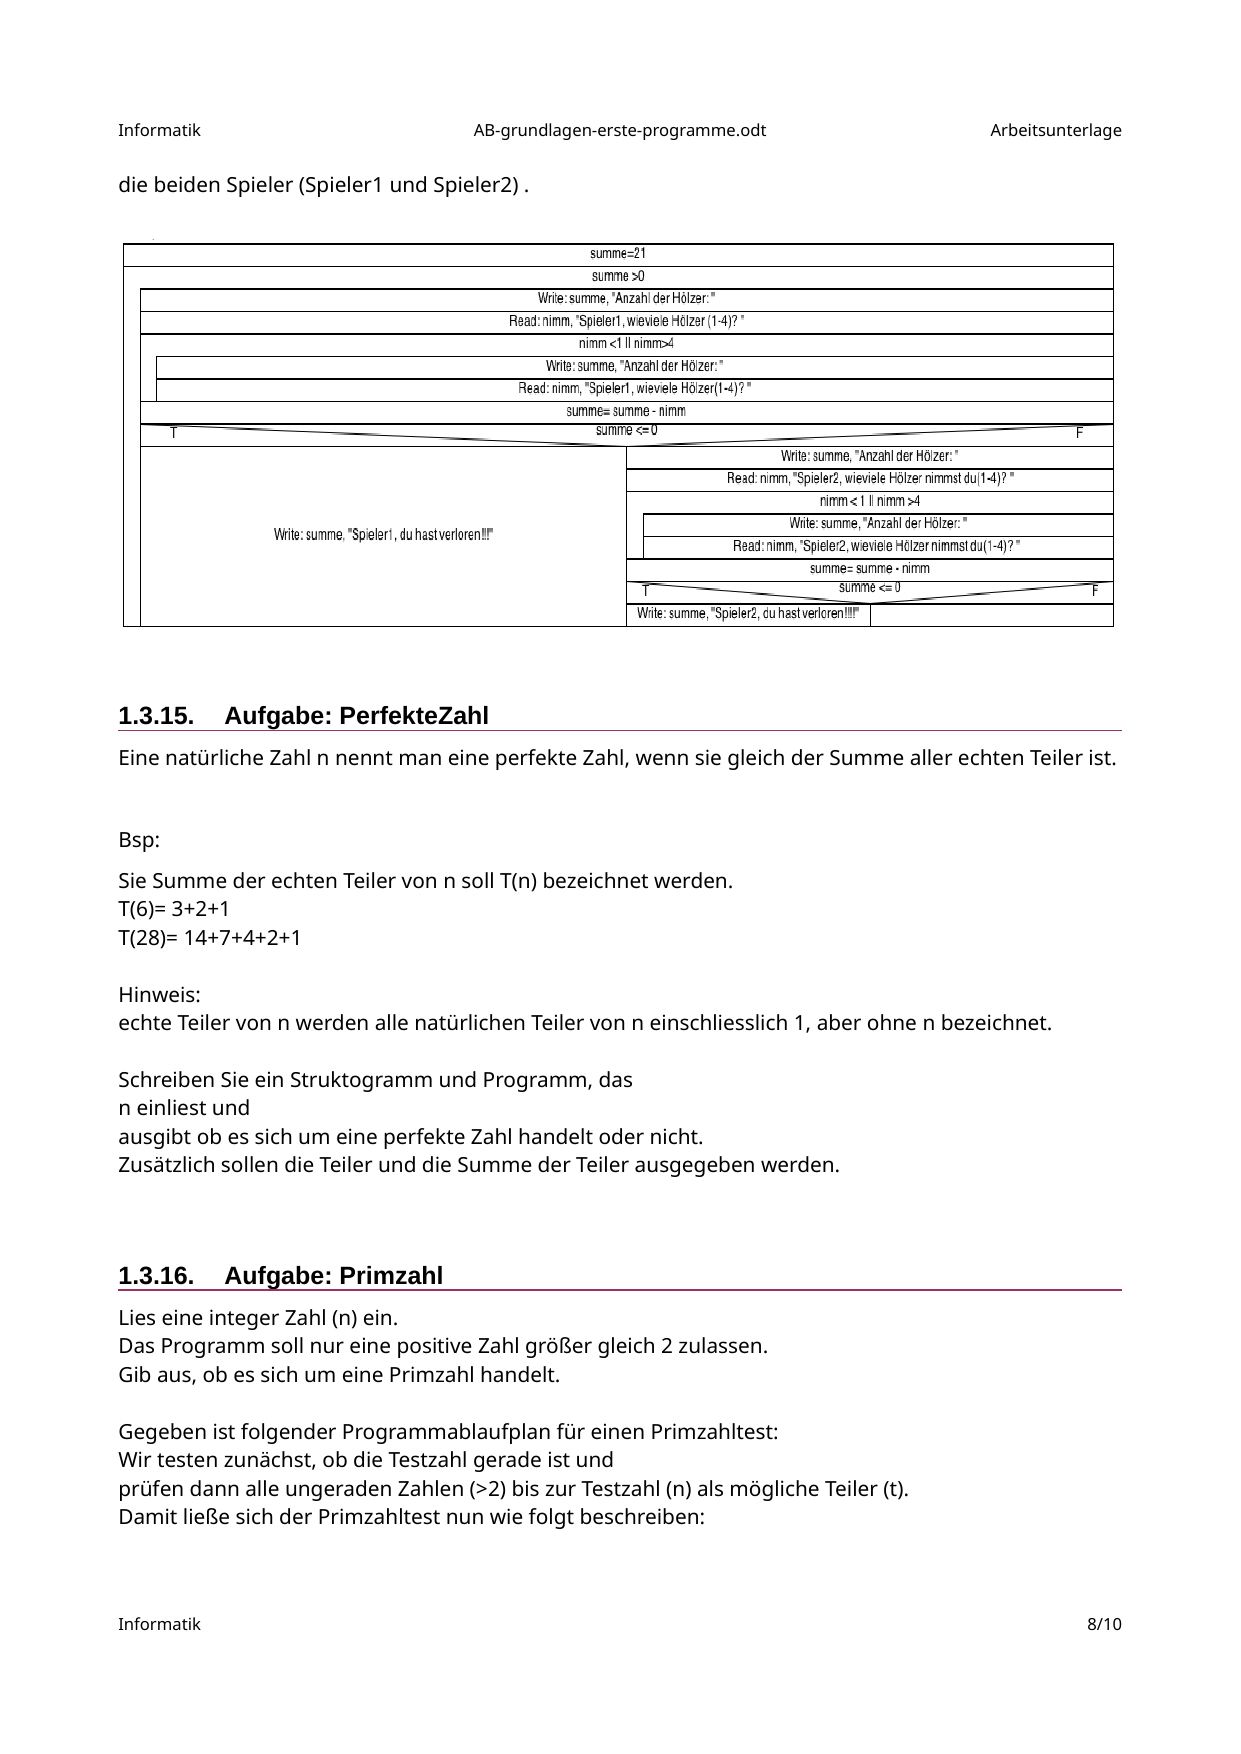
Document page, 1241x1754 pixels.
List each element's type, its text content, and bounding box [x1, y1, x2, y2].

text Gegeben ist folgender Programmablaufplan für einen Primzahltest: [118, 1417, 1122, 1445]
text Lies eine integer Zahl (n) ein. [118, 1303, 1122, 1331]
text echte Teiler von n werden alle natürlichen Teiler von n einschliesslich 1, aber ohne n bezeichnet. [118, 1008, 1122, 1037]
text Wir testen zunächst, ob die Testzahl gerade ist und [118, 1445, 1122, 1474]
text die beiden Spieler (Spieler1 und Spieler2) . [118, 170, 1122, 199]
text Schreiben Sie ein Struktogramm und Programm, das [118, 1065, 1122, 1093]
picture [121, 239, 1119, 635]
text ausgibt ob es sich um eine perfekte Zahl handelt oder nicht. [118, 1122, 1122, 1150]
text n einliest und [118, 1093, 1122, 1122]
text Zusätzlich sollen die Teiler und die Summe der Teiler ausgegeben werden. [118, 1150, 1122, 1179]
text prüfen dann alle ungeraden Zahlen (>2) bis zur Testzahl (n) als mögliche Teiler (t). [118, 1474, 1122, 1502]
text Hinweis: [118, 980, 1122, 1008]
text Gib aus, ob es sich um eine Primzahl handelt. [118, 1360, 1122, 1388]
text Bsp: [118, 825, 1122, 853]
text T(6)= 3+2+1 [118, 894, 1122, 923]
text Eine natürliche Zahl n nennt man eine perfekte Zahl, wenn sie gleich der Summe aller echten Teiler ist. [118, 743, 1122, 772]
text T(28)= 14+7+4+2+1 [118, 923, 1122, 951]
subtitle Aufgabe: PerfekteZahl [118, 701, 1122, 730]
text Sie Summe der echten Teiler von n soll T(n) bezeichnet werden. [118, 866, 1122, 894]
text Damit ließe sich der Primzahltest nun wie folgt beschreiben: [118, 1502, 1122, 1531]
subtitle Aufgabe: Primzahl [118, 1261, 1122, 1289]
text Das Programm soll nur eine positive Zahl größer gleich 2 zulassen. [118, 1331, 1122, 1360]
